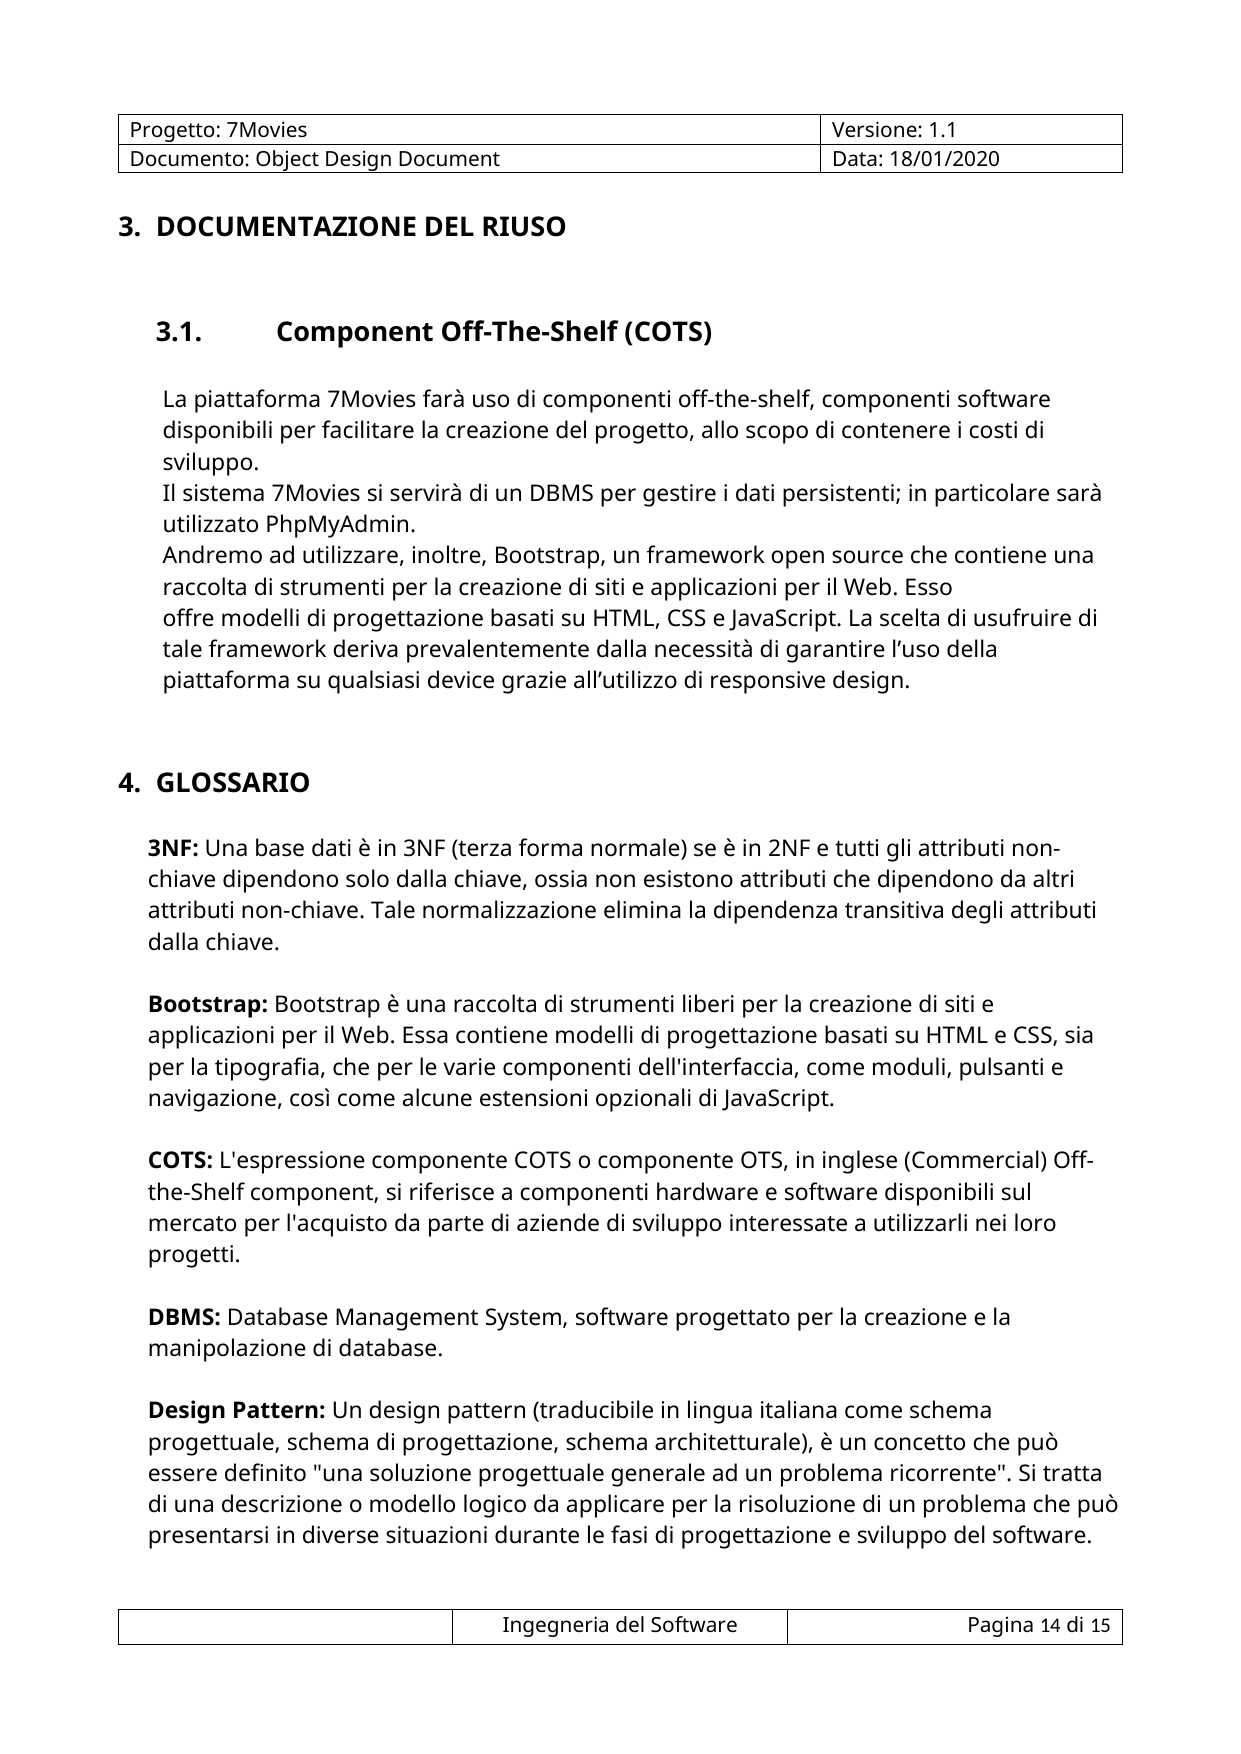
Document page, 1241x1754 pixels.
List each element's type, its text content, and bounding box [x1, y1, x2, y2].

text 3NF: Una base dati è in 3NF (terza forma normale) se è in 2NF e tutti gli attributi non-chiave dipendono solo dalla chiave, ossia non esistono attributi che dipendono da altri attributi non-chiave. Tale normalizzazione elimina la dipendenza transitiva degli attributi dalla chiave. [148, 832, 1122, 957]
text La piattaforma 7Movies farà uso di componenti off-the-shelf, componenti software disponibili per facilitare la creazione del progetto, allo scopo di contenere i costi di sviluppo. [162, 383, 1122, 477]
list DOCUMENTAZIONE DEL RIUSO [118, 207, 1122, 244]
text Design Pattern: Un design pattern (traducibile in lingua italiana come schema progettuale, schema di progettazione, schema architetturale), è un concetto che può essere definito "una soluzione progettuale generale ad un problema ricorrente". Si tratta di una descrizione o modello logico da applicare per la risoluzione di un problema che può presentarsi in diverse situazioni durante le fasi di progettazione e sviluppo del software. [148, 1394, 1122, 1551]
text DBMS: Database Management System, software progettato per la creazione e la manipolazione di database. [148, 1301, 1122, 1363]
text Andremo ad utilizzare, inoltre, Bootstrap, un framework open source che contiene una raccolta di strumenti per la creazione di siti e applicazioni per il Web. Esso offre modelli di progettazione basati su HTML, CSS e JavaScript. La scelta di usufruire di tale framework deriva prevalentemente dalla necessità di garantire l’uso della piattaforma su qualsiasi device grazie all’utilizzo di responsive design. [162, 539, 1122, 696]
list GLOSSARIO [118, 764, 1122, 801]
list Component Off-The-Shelf (COTS) [156, 312, 1122, 349]
text COTS: L'espressione componente COTS o componente OTS, in inglese (Commercial) Off-the-Shelf component, si riferisce a componenti hardware e software disponibili sul mercato per l'acquisto da parte di aziende di sviluppo interessate a utilizzarli nei loro progetti. [148, 1144, 1122, 1269]
text Il sistema 7Movies si servirà di un DBMS per gestire i dati persistenti; in particolare sarà utilizzato PhpMyAdmin. [162, 477, 1122, 539]
text Bootstrap: Bootstrap è una raccolta di strumenti liberi per la creazione di siti e applicazioni per il Web. Essa contiene modelli di progettazione basati su HTML e CSS, sia per la tipografia, che per le varie componenti dell'interfaccia, come moduli, pulsanti e navigazione, così come alcune estensioni opzionali di JavaScript. [148, 988, 1122, 1113]
